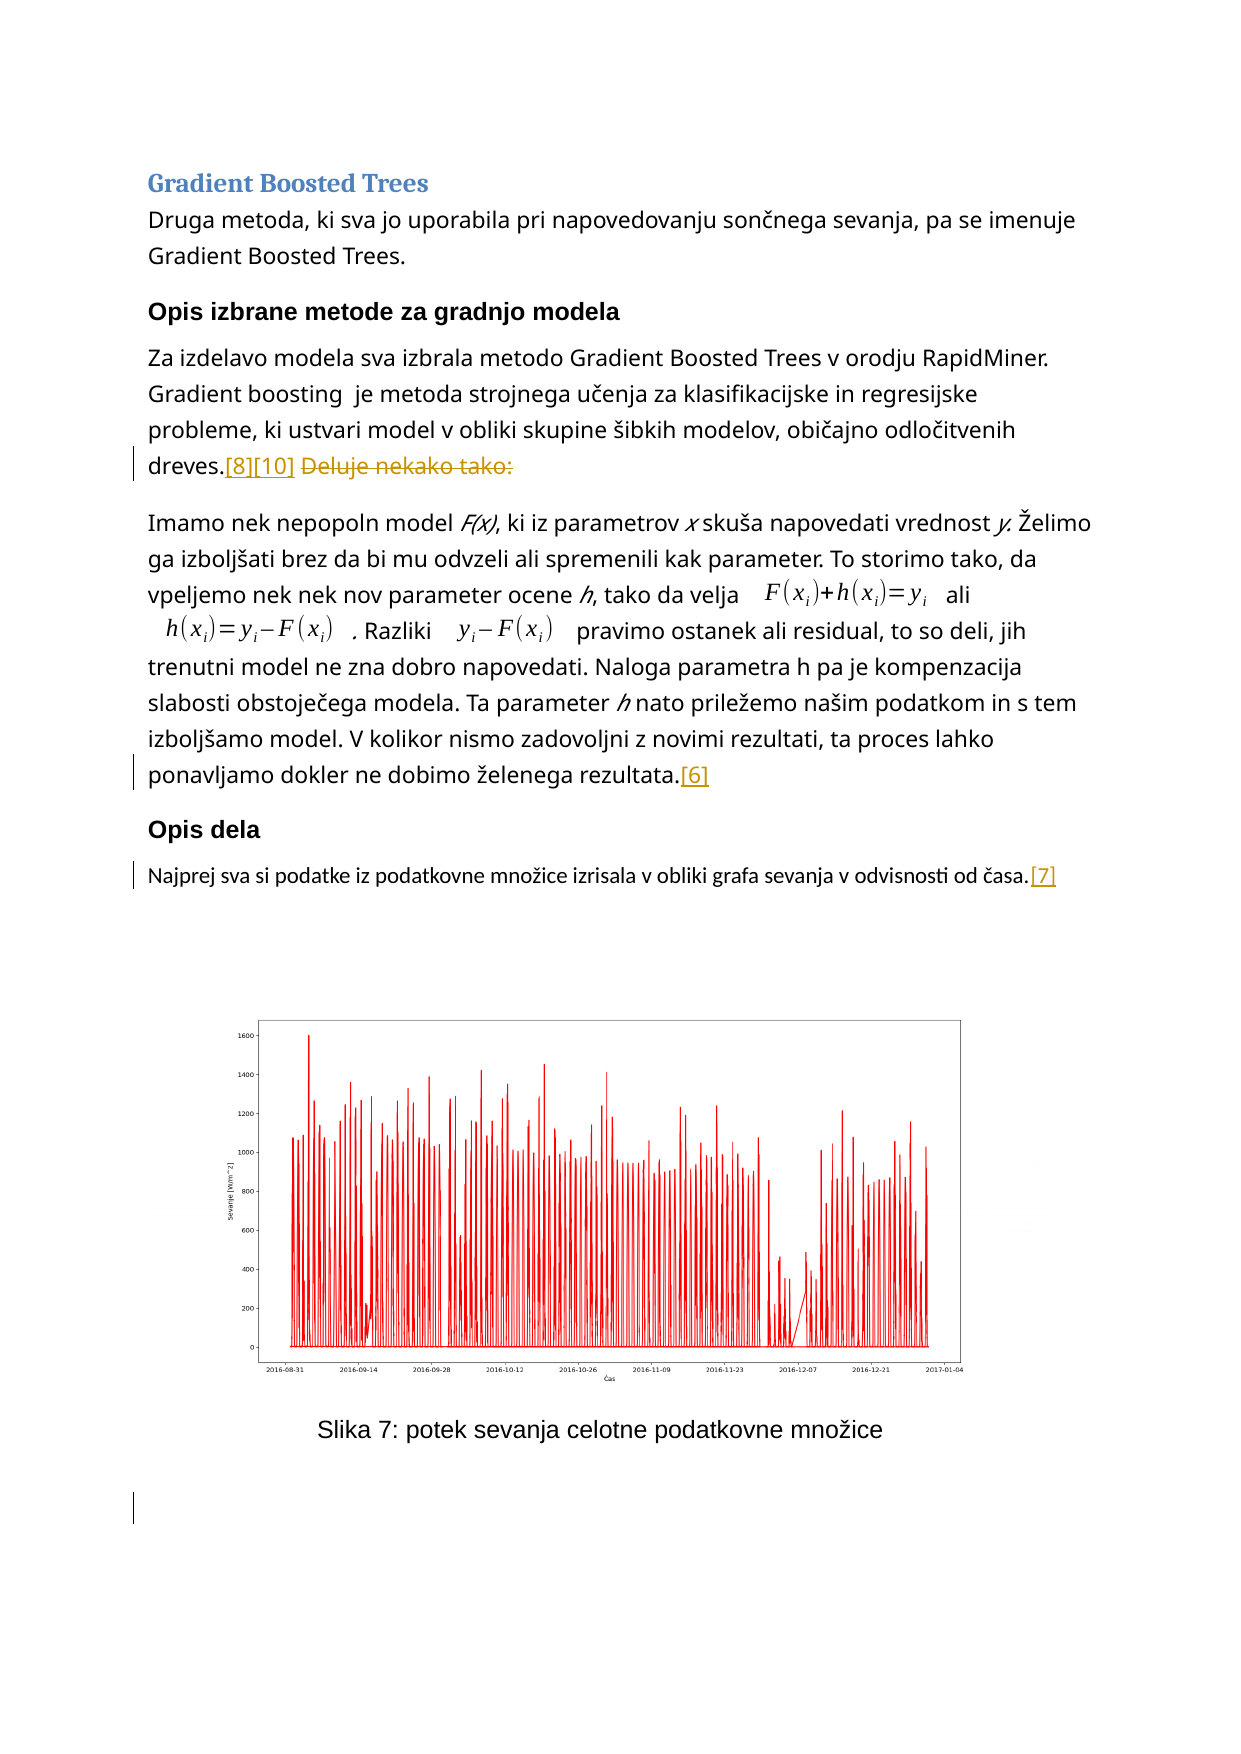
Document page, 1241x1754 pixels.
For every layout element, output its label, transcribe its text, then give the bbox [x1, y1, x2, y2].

subtitle Gradient Boosted Trees [148, 168, 1093, 199]
text [189, 944, 1012, 966]
text 14 [1051, 1141, 1093, 1172]
subtitle Opis izbrane metode za gradnjo modela [148, 297, 1093, 326]
text Za izdelavo modela sva izbrala metodo Gradient Boosted Trees v orodju RapidMiner. Gradient boosting je metoda strojnega učenja za klasifikacijske in regresijske probleme, ki ustvari model v obliki skupine šibkih modelov, običajno odločitvenih dreves.[8][10] [148, 342, 1093, 481]
text Imamo nek nepopoln model F(x), ki iz parametrov x skuša napovedati vrednost y. Želimo ga izboljšati brez da bi mu odvzeli ali spremenili kak parameter. To storimo tako, da vpeljemo nek nek nov parameter ocene h, tako da velja ali . Razliki pravimo ostanek ali residual, to so deli, jih trenutni model ne zna dobro napovedati. Naloga parametra h pa je kompenzacija slabosti obstoječega modela. Ta parameter h nato priležemo našim podatkom in s tem izboljšamo model. V kolikor nismo zadovoljni z novimi rezultati, ta proces lahko ponavljamo dokler ne dobimo želenega rezultata.[6] [148, 507, 1093, 790]
subtitle Opis dela [148, 816, 1093, 844]
picture [146, 966, 1051, 1411]
text Najprej sva si podatke iz podatkovne množice izrisala v obliki grafa sevanja v odvisnosti od časa.[7] [148, 861, 1093, 889]
text Slika 7: potek sevanja celotne podatkovne množice [189, 1411, 1012, 1444]
text Druga metoda, ki sva jo uporabila pri napovedovanju sončnega sevanja, pa se imenuje Gradient Boosted Trees. [148, 204, 1093, 271]
text Iz [1051, 1208, 1093, 1240]
